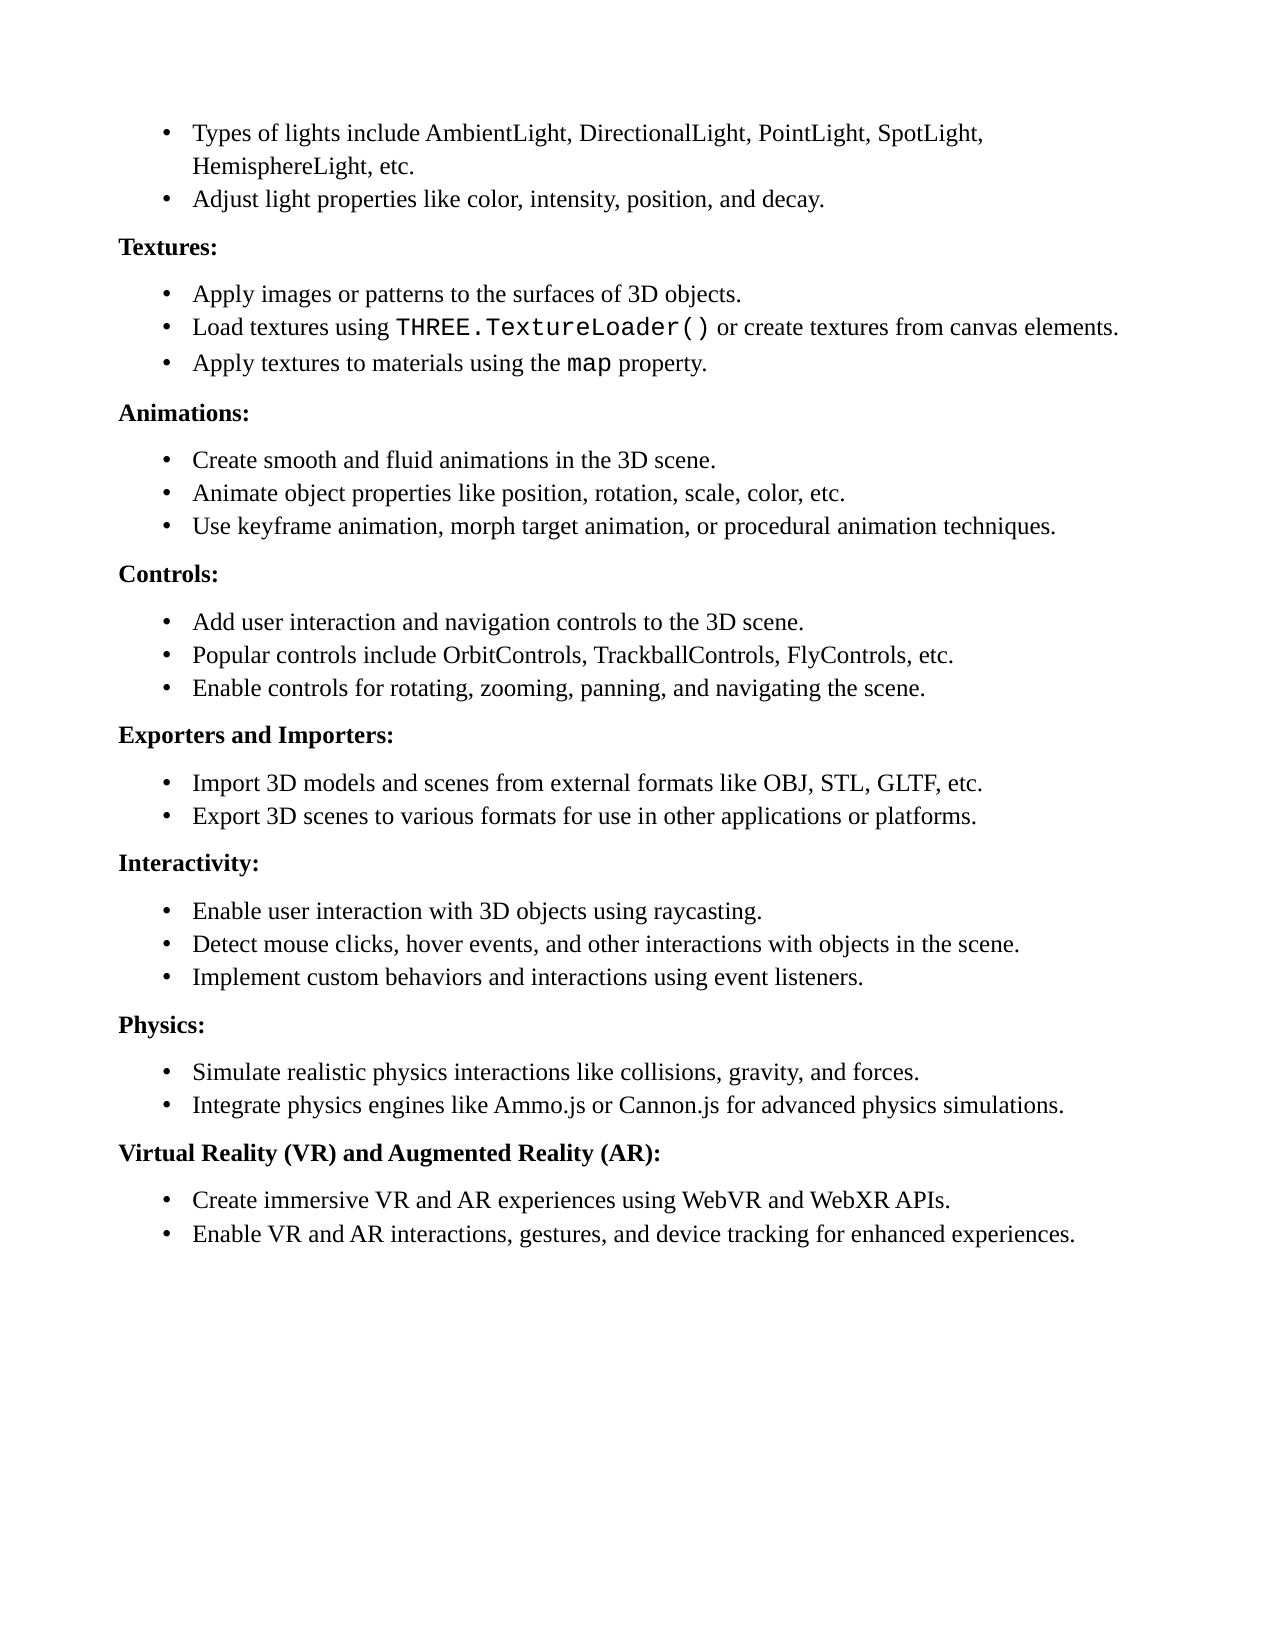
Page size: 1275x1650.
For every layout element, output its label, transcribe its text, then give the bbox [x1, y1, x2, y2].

list Enable user interaction with 3D objects using raycasting. [162, 896, 1157, 925]
list Add user interaction and navigation controls to the 3D scene. [162, 607, 1157, 635]
list Enable VR and AR interactions, gestures, and device tracking for enhanced experiences. [162, 1219, 1157, 1247]
text Exporters and Importers: [118, 720, 1157, 749]
list Types of lights include AmbientLight, DirectionalLight, PointLight, SpotLight, HemisphereLight, etc. [162, 118, 1157, 180]
list Adjust light properties like color, intensity, position, and decay. [162, 184, 1157, 213]
list Implement custom behaviors and interactions using event listeners. [162, 962, 1157, 991]
text Controls: [118, 559, 1157, 588]
list Integrate physics engines like Ammo.js or Cannon.js for advanced physics simulations. [162, 1090, 1157, 1119]
list Create immersive VR and AR experiences using WebVR and WebXR APIs. [162, 1186, 1157, 1214]
list Popular controls include OrbitControls, TrackballControls, FlyControls, etc. [162, 640, 1157, 668]
list Apply images or patterns to the surfaces of 3D objects. [162, 279, 1157, 308]
list Animate object properties like position, rotation, scale, color, etc. [162, 478, 1157, 507]
list Load textures using THREE.TextureLoader() or create textures from canvas elements. [162, 312, 1157, 343]
text Textures: [118, 232, 1157, 261]
list Import 3D models and scenes from external formats like OBJ, STL, GLTF, etc. [162, 768, 1157, 797]
text Animations: [118, 398, 1157, 427]
text Physics: [118, 1010, 1157, 1038]
list Apply textures to materials using the map property. [162, 348, 1157, 379]
list Use keyframe animation, morph target animation, or procedural animation techniques. [162, 511, 1157, 540]
list Enable controls for rotating, zooming, panning, and navigating the scene. [162, 673, 1157, 701]
text Virtual Reality (VR) and Augmented Reality (AR): [118, 1138, 1157, 1167]
text Interactivity: [118, 848, 1157, 877]
list Export 3D scenes to various formats for use in other applications or platforms. [162, 801, 1157, 830]
list Detect mouse clicks, hover events, and other interactions with objects in the scene. [162, 929, 1157, 958]
list Create smooth and fluid animations in the 3D scene. [162, 445, 1157, 474]
list Simulate realistic physics interactions like collisions, gravity, and forces. [162, 1057, 1157, 1086]
